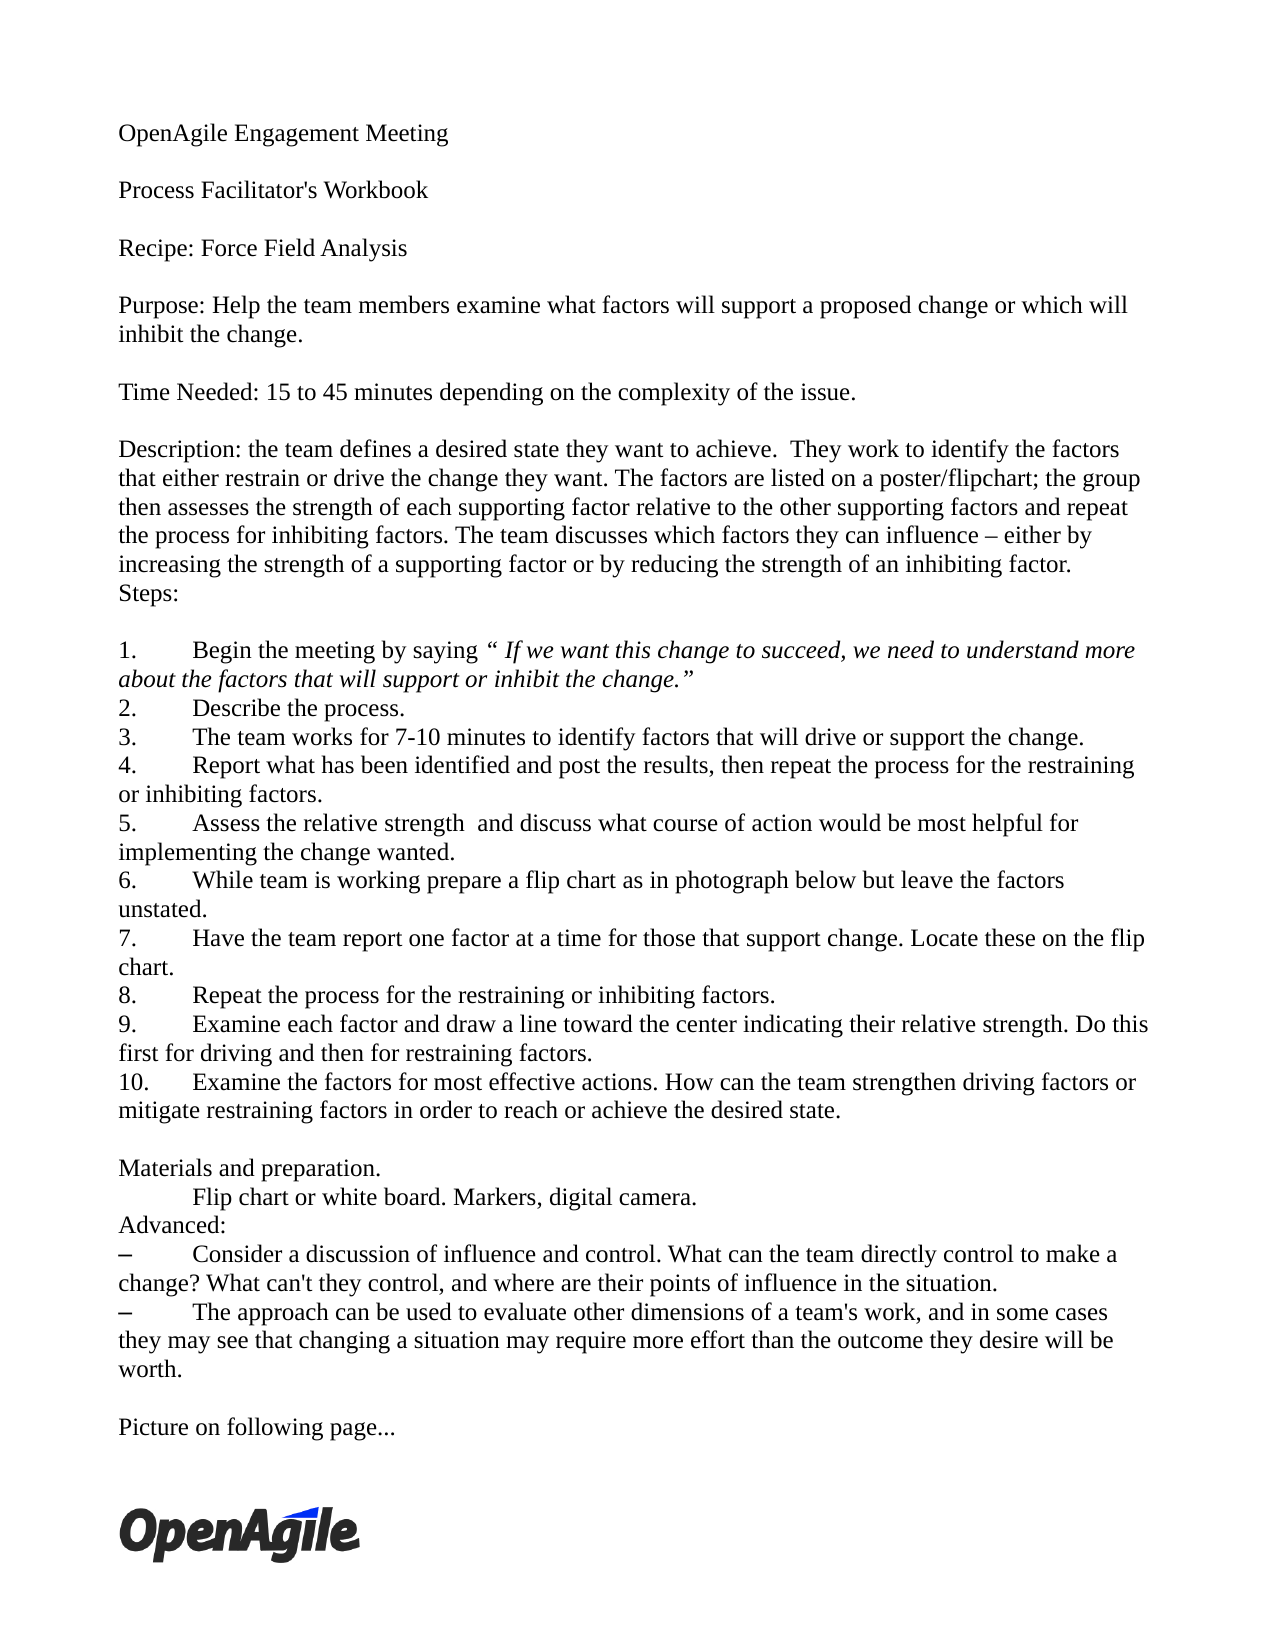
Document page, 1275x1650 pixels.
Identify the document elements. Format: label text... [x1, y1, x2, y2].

list Report what has been identified and post the results, then repeat the process for the restraining or inhibiting factors. [118, 751, 1157, 808]
list Repeat the process for the restraining or inhibiting factors. [118, 981, 1157, 1009]
text Time Needed: 15 to 45 minutes depending on the complexity of the issue. [118, 377, 1157, 406]
text Steps: [118, 578, 1157, 607]
list Describe the process. [118, 693, 1157, 722]
text Recipe: Force Field Analysis [118, 233, 1157, 262]
list The team works for 7-10 minutes to identify factors that will drive or support the change. [118, 722, 1157, 751]
text Picture on following page... [118, 1412, 1157, 1441]
list The approach can be used to evaluate other dimensions of a team's work, and in some cases they may see that changing a situation may require more effort than the outcome they desire will be worth. [118, 1297, 1157, 1383]
list Have the team report one factor at a time for those that support change. Locate these on the flip chart. [118, 923, 1157, 981]
text Description: the team defines a desired state they want to achieve. They work to identify the factors that either restrain or drive the change they want. The factors are listed on a poster/flipchart; the group then assesses the strength of each supporting factor relative to the other supporting factors and repeat the process for inhibiting factors. The team discusses which factors they can influence – either by increasing the strength of a supporting factor or by reducing the strength of an inhibiting factor. [118, 434, 1157, 578]
text OpenAgile Engagement Meeting [118, 118, 1157, 147]
picture [118, 1504, 361, 1564]
list Examine the factors for most effective actions. How can the team strengthen driving factors or mitigate restraining factors in order to reach or achieve the desired state. [118, 1067, 1157, 1124]
list Examine each factor and draw a line toward the center indicating their relative strength. Do this first for driving and then for restraining factors. [118, 1009, 1157, 1067]
list Assess the relative strength and discuss what course of action would be most helpful for implementing the change wanted. [118, 808, 1157, 866]
text Advanced: [118, 1211, 1157, 1239]
text Materials and preparation. [118, 1153, 1157, 1182]
text Purpose: Help the team members examine what factors will support a proposed change or which will inhibit the change. [118, 291, 1157, 348]
list Begin the meeting by saying “ If we want this change to succeed, we need to understand more about the factors that will support or inhibit the change.” [118, 636, 1157, 693]
list Consider a discussion of influence and control. What can the team directly control to make a change? What can't they control, and where are their points of influence in the situation. [118, 1239, 1157, 1297]
text Flip chart or white board. Markers, digital camera. [118, 1182, 1157, 1211]
text Process Facilitator's Workbook [118, 176, 1157, 204]
list While team is working prepare a flip chart as in photograph below but leave the factors unstated. [118, 866, 1157, 923]
